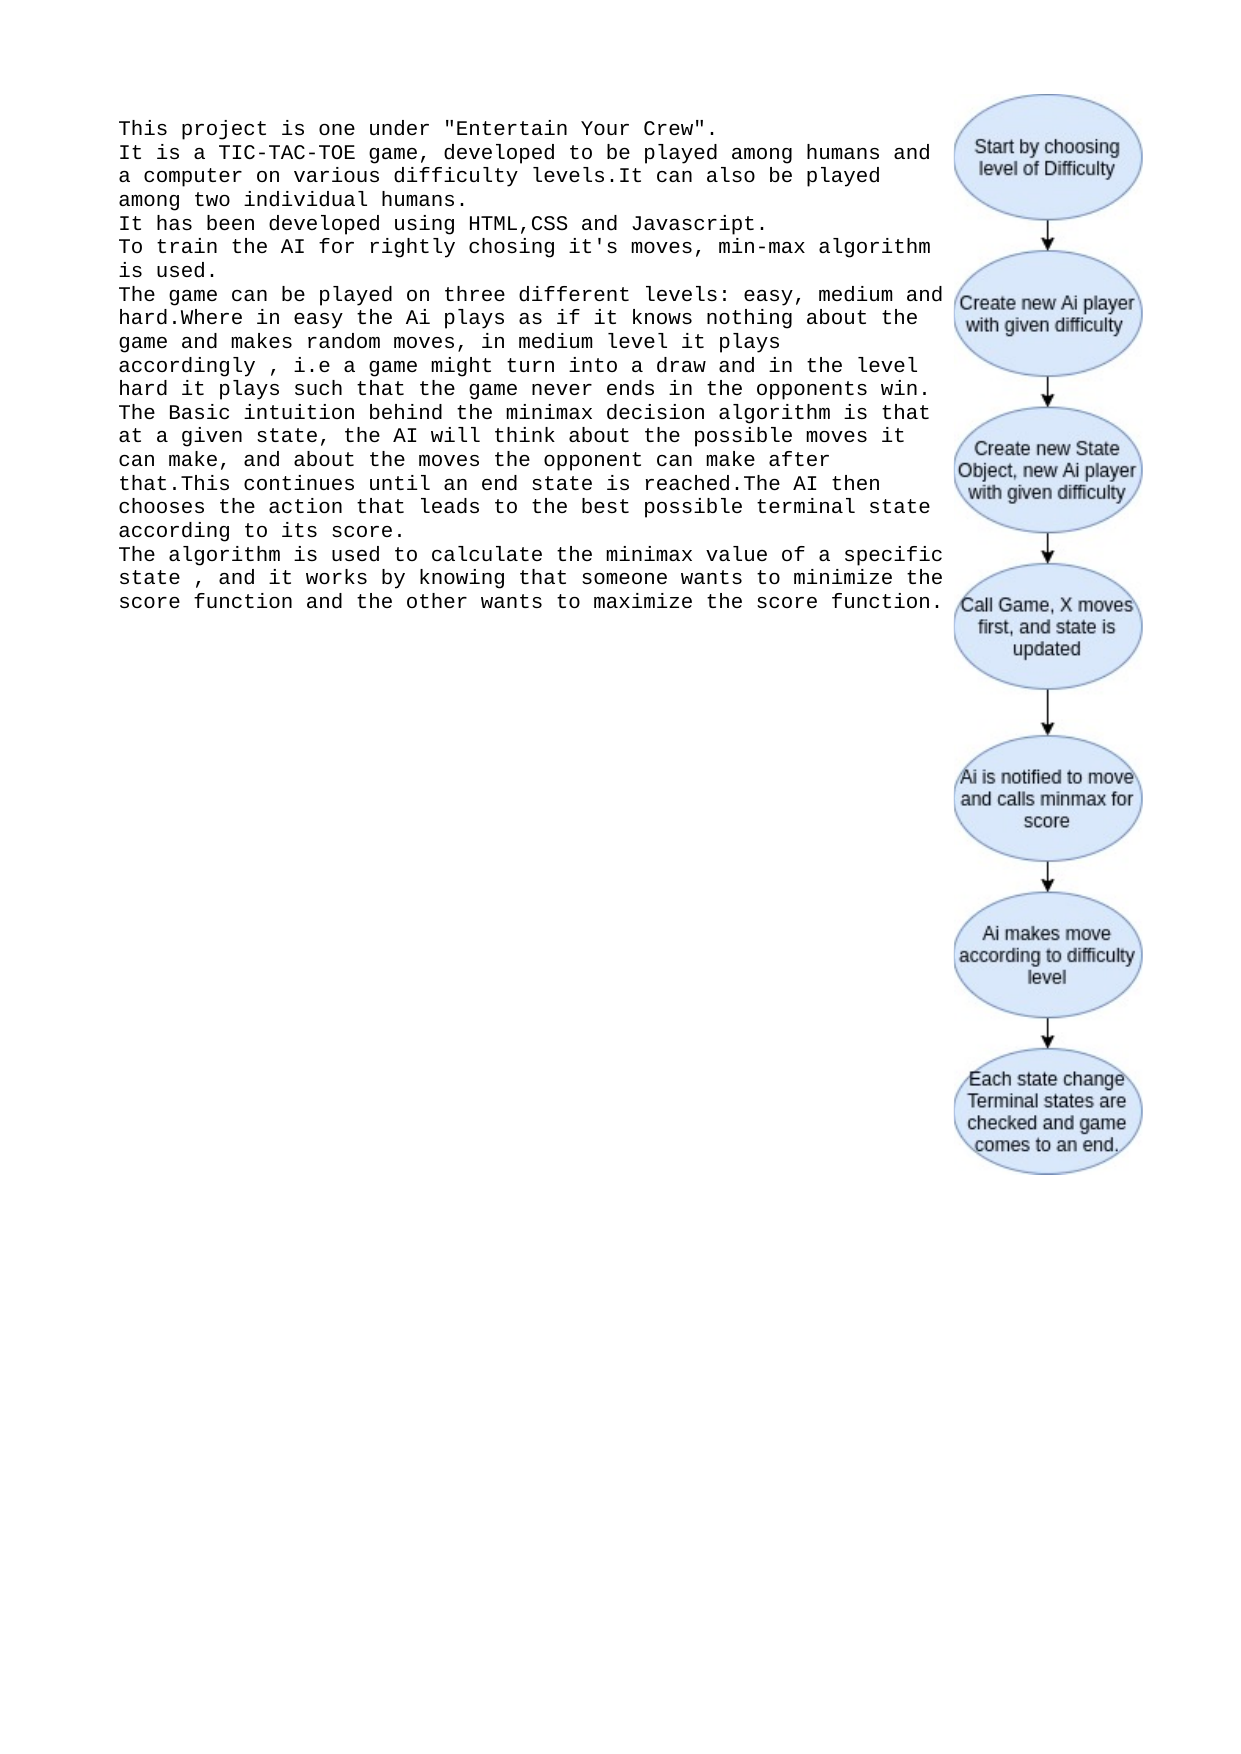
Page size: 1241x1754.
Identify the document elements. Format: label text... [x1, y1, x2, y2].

text The game can be played on three different levels: easy, medium and hard.Where in easy the Ai plays as if it knows nothing about the game and makes random moves, in medium level it plays accordingly , i.e a game might turn into a draw and in the level hard it plays such that the game never ends in the opponents win. [118, 284, 953, 402]
text This project is one under "Entertain Your Crew". [118, 118, 953, 142]
text It has been developed using HTML,CSS and Javascript. [118, 213, 953, 236]
text The Basic intuition behind the minimax decision algorithm is that at a given state, the AI will think about the possible moves it can make, and about the moves the opponent can make after that.This continues until an end state is reached.The AI then chooses the action that leads to the best possible terminal state according to its score. [118, 402, 953, 544]
text To train the AI for rightly chosing it's moves, min-max algorithm is used. [118, 236, 953, 284]
picture [953, 94, 1143, 1175]
text The algorithm is used to calculate the minimax value of a specific state , and it works by knowing that someone wants to minimize the score function and the other wants to maximize the score function. [118, 544, 953, 615]
text It is a TIC-TAC-TOE game, developed to be played among humans and a computer on various difficulty levels.It can also be played among two individual humans. [118, 142, 953, 213]
